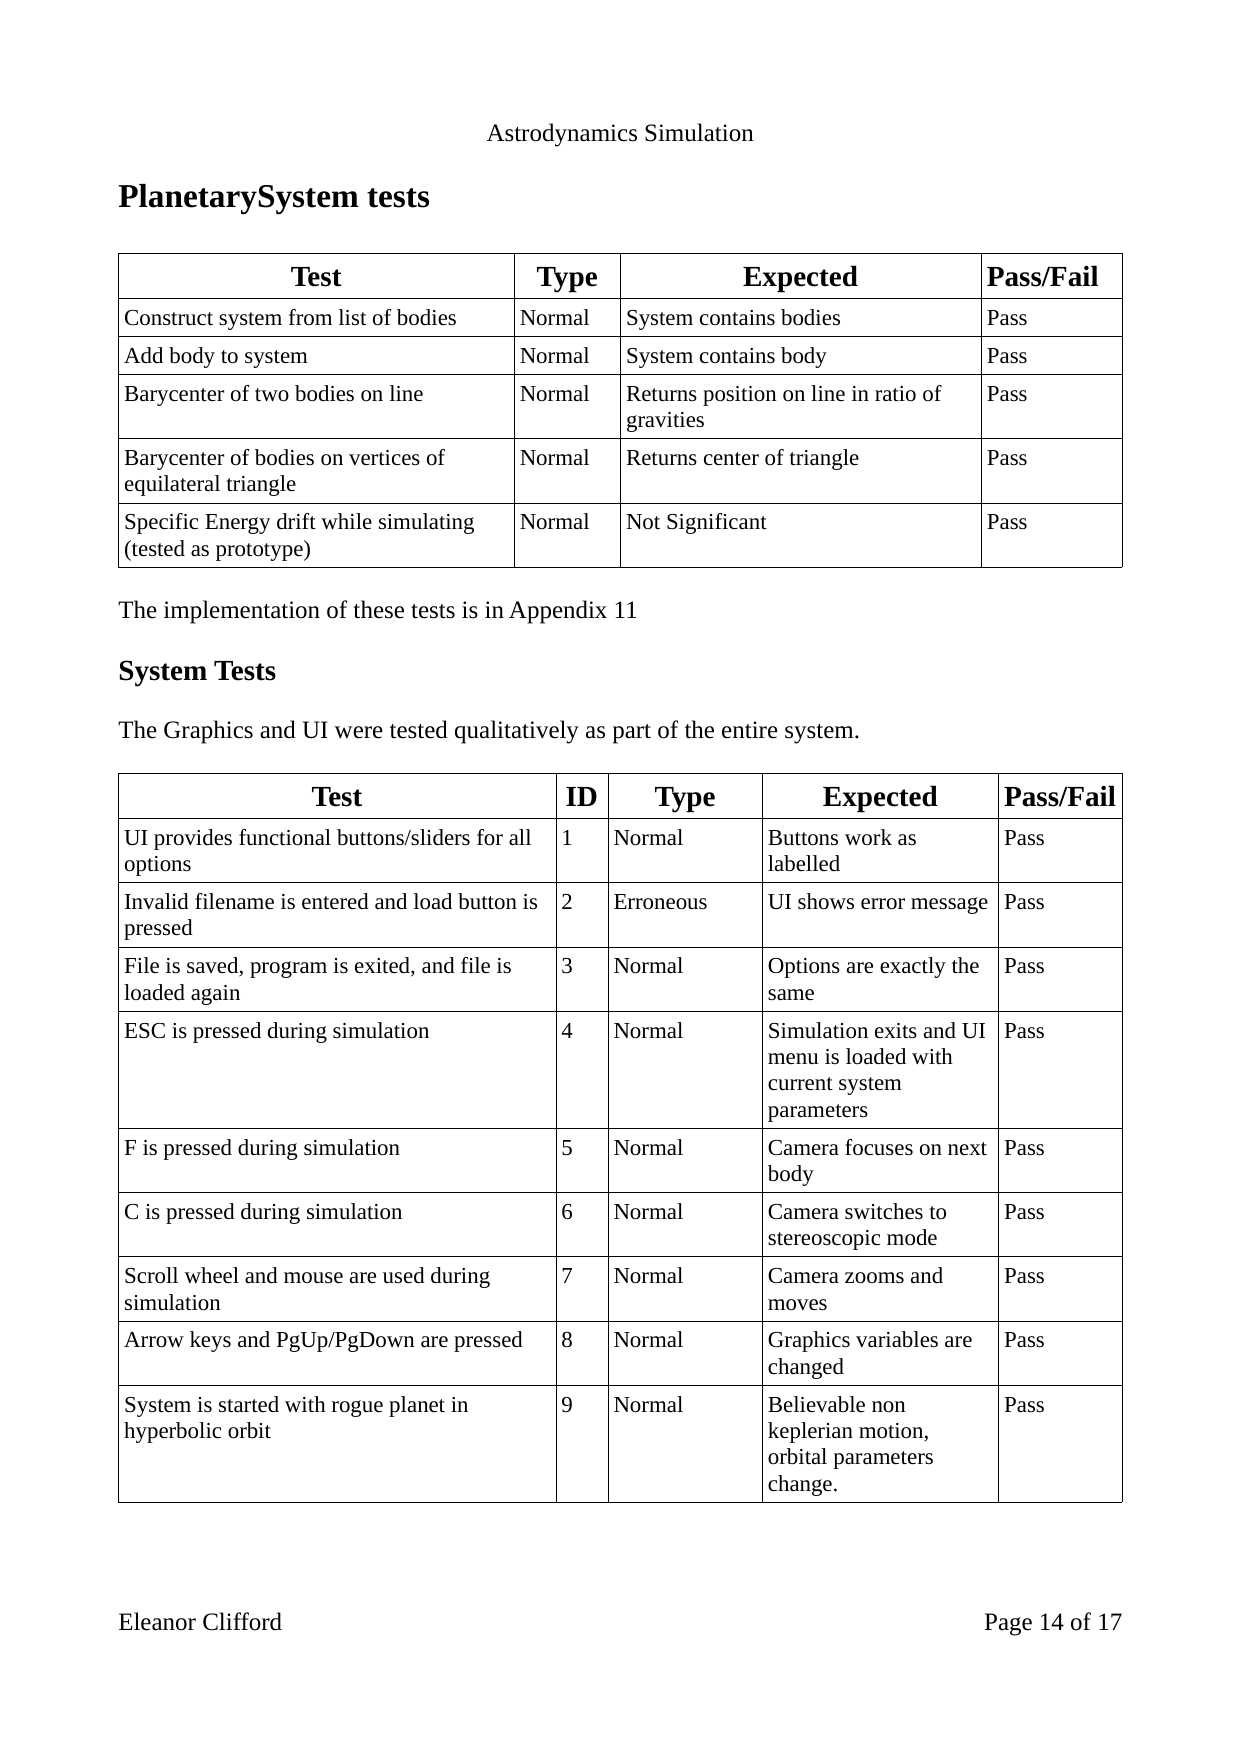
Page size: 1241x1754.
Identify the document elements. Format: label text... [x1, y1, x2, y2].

table_header Expected [763, 774, 998, 818]
table_cell Construct system from list of bodies [119, 299, 514, 336]
text PlanetarySystem tests [118, 176, 1122, 215]
table_cell Specific Energy drift while simulating (tested as prototype) [119, 504, 514, 567]
table_cell File is saved, program is exited, and file is loaded again [119, 948, 556, 1011]
table_cell Graphics variables are changed [763, 1322, 998, 1385]
table_header Test [119, 254, 514, 298]
table_cell 7 [557, 1257, 608, 1321]
table_cell Normal [515, 299, 620, 336]
text The Graphics and UI were tested qualitatively as part of the entire system. [118, 715, 1122, 744]
table_header Pass/Fail [982, 254, 1122, 298]
table_cell Erroneous [609, 883, 762, 947]
table_cell 4 [557, 1012, 608, 1128]
table_cell Pass [982, 375, 1122, 438]
table_cell Simulation exits and UI menu is loaded with current system parameters [763, 1012, 998, 1128]
text The implementation of these tests is in Appendix 11 [118, 596, 1122, 624]
table_cell Options are exactly the same [763, 948, 998, 1011]
table_cell Returns position on line in ratio of gravities [621, 375, 981, 438]
table_cell ESC is pressed during simulation [119, 1012, 556, 1128]
table_cell System contains body [621, 337, 981, 374]
table_header Type [515, 254, 620, 298]
table_cell Pass [999, 948, 1122, 1011]
table_cell Pass [982, 439, 1122, 502]
table_cell Normal [609, 1386, 762, 1502]
table_cell Camera focuses on next body [763, 1129, 998, 1192]
table_cell 6 [557, 1193, 608, 1256]
table_cell Normal [609, 948, 762, 1011]
table_cell Normal [515, 504, 620, 567]
table_cell 5 [557, 1129, 608, 1192]
table_cell Pass [999, 883, 1122, 947]
table_cell Normal [609, 1129, 762, 1192]
table_cell Believable non keplerian motion, orbital parameters change. [763, 1386, 998, 1502]
table_cell Pass [982, 504, 1122, 567]
table_cell Pass [999, 1012, 1122, 1128]
table_cell Normal [609, 1322, 762, 1385]
table_cell System contains bodies [621, 299, 981, 336]
table_cell Pass [999, 1322, 1122, 1385]
table_header Test [119, 774, 556, 818]
table_cell Normal [609, 819, 762, 882]
table_cell 2 [557, 883, 608, 947]
table_cell Normal [609, 1012, 762, 1128]
table_cell Normal [515, 337, 620, 374]
table_cell Pass [982, 299, 1122, 336]
table_cell UI provides functional buttons/sliders for all options [119, 819, 556, 882]
table_cell Add body to system [119, 337, 514, 374]
table_cell Camera switches to stereoscopic mode [763, 1193, 998, 1256]
table_cell Camera zooms and moves [763, 1257, 998, 1321]
table_cell Returns center of triangle [621, 439, 981, 502]
text System Tests [118, 653, 1122, 687]
table_cell Barycenter of two bodies on line [119, 375, 514, 438]
table_cell Pass [999, 1257, 1122, 1321]
table_cell Normal [515, 439, 620, 502]
table_cell 8 [557, 1322, 608, 1385]
table_cell C is pressed during simulation [119, 1193, 556, 1256]
table_header Pass/Fail [999, 774, 1122, 818]
table_cell UI shows error message [763, 883, 998, 947]
table_cell Invalid filename is entered and load button is pressed [119, 883, 556, 947]
table_cell Normal [609, 1193, 762, 1256]
table_cell Scroll wheel and mouse are used during simulation [119, 1257, 556, 1321]
table_cell Pass [999, 1129, 1122, 1192]
table_cell Arrow keys and PgUp/PgDown are pressed [119, 1322, 556, 1385]
table_cell Normal [515, 375, 620, 438]
table_cell Pass [999, 819, 1122, 882]
table_cell Pass [982, 337, 1122, 374]
table_header ID [557, 774, 608, 818]
table_cell System is started with rogue planet in hyperbolic orbit [119, 1386, 556, 1502]
table_cell Pass [999, 1193, 1122, 1256]
table_cell 9 [557, 1386, 608, 1502]
table_header Expected [621, 254, 981, 298]
table_cell Buttons work as labelled [763, 819, 998, 882]
table_cell Not Significant [621, 504, 981, 567]
table_cell Normal [609, 1257, 762, 1321]
table_cell Barycenter of bodies on vertices of equilateral triangle [119, 439, 514, 502]
table_cell 3 [557, 948, 608, 1011]
table_cell F is pressed during simulation [119, 1129, 556, 1192]
table_cell Pass [999, 1386, 1122, 1502]
table_cell 1 [557, 819, 608, 882]
table_header Type [609, 774, 762, 818]
